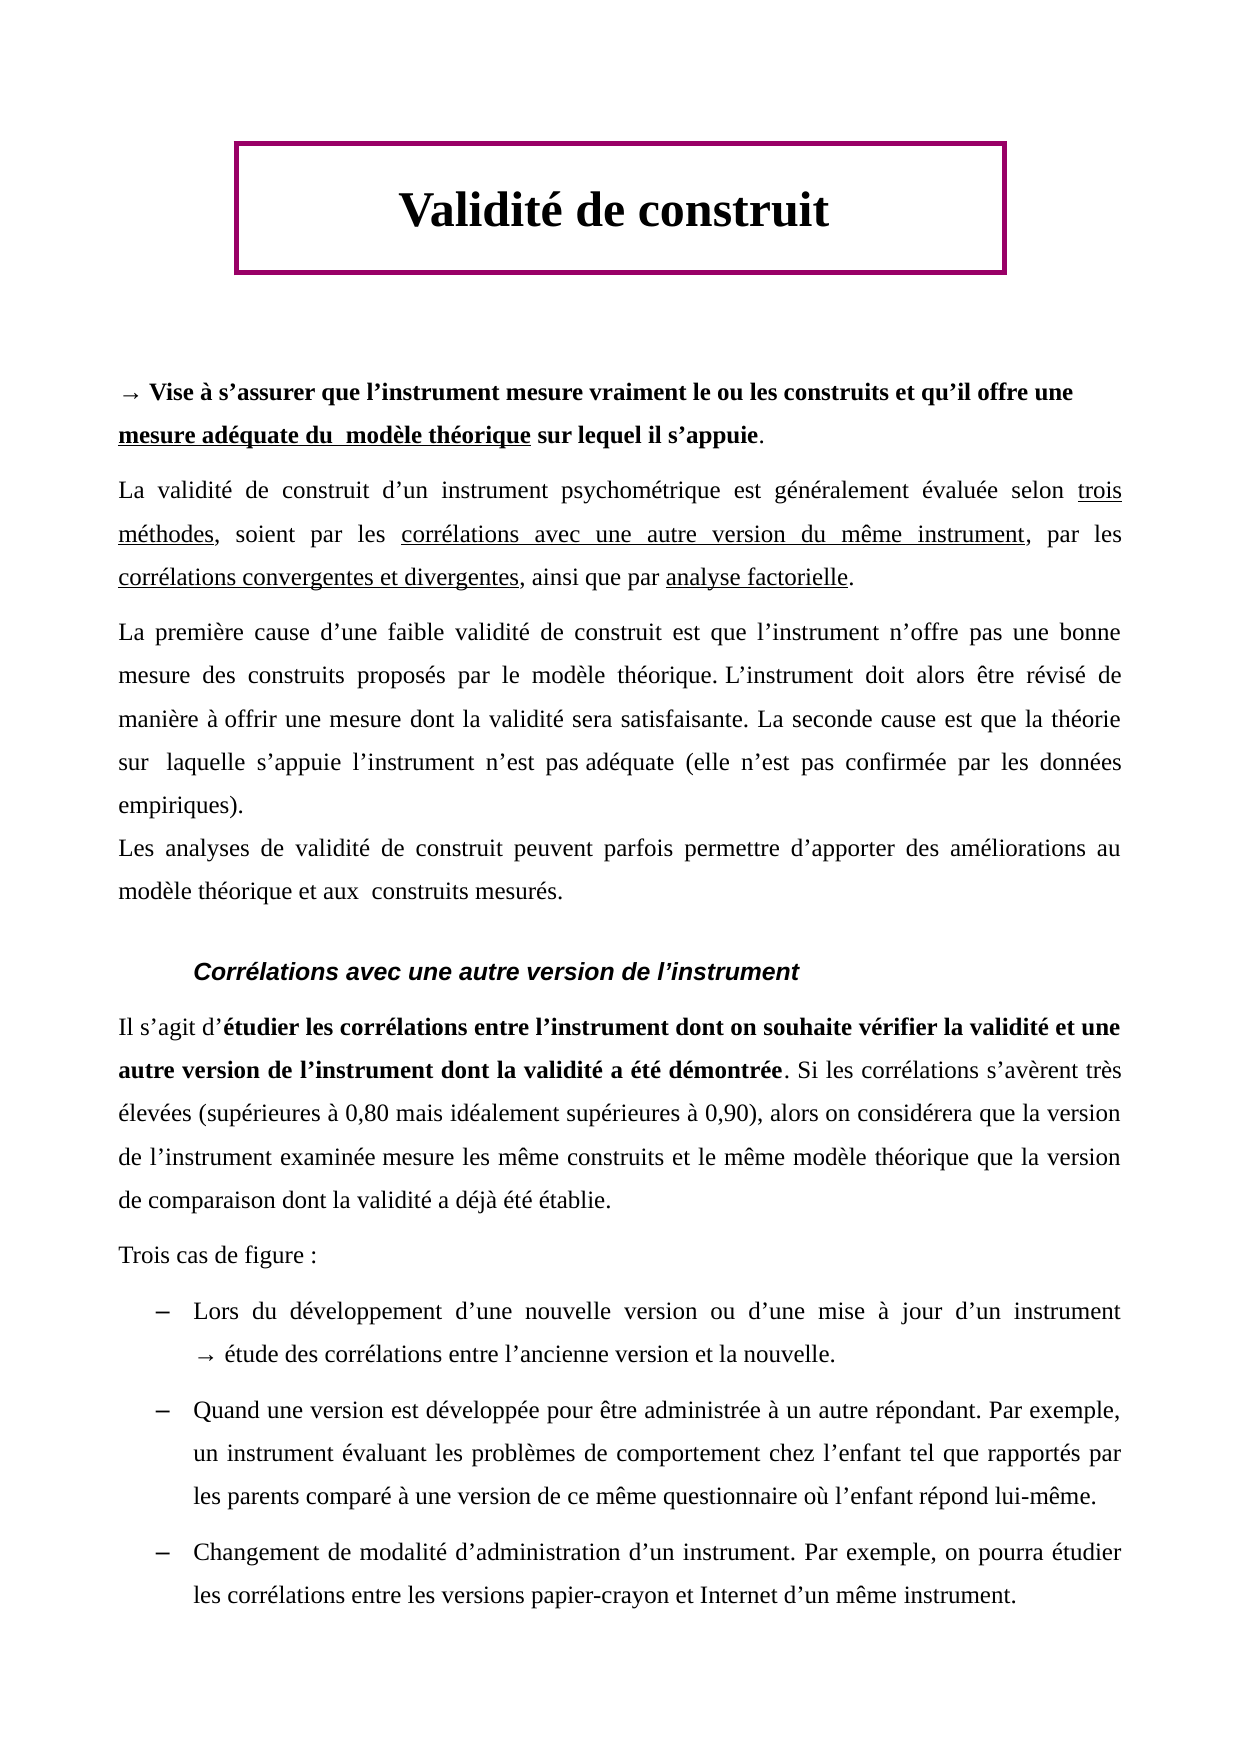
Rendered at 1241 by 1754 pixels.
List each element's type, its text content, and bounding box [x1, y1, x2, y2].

text La validité de construit d’un instrument psychométrique est généralement évaluée selon trois méthodes, soient par les corrélations avec une autre version du même instrument, par les corrélations convergentes et divergentes, ainsi que par analyse factorielle. [118, 476, 1122, 591]
text La première cause d’une faible validité de construit est que l’instrument n’offre pas une bonne mesure des construits proposés par le modèle théorique. L’instrument doit alors être révisé de manière à offrir une mesure dont la validité sera satisfaisante. La seconde cause est que la théorie sur laquelle s’appuie l’instrument n’est pas adéquate (elle n’est pas confirmée par les données empiriques). Les analyses de validité de construit peuvent parfois permettre d’apporter des améliorations au modèle théorique et aux construits mesurés. [118, 617, 1122, 905]
text Trois cas de figure : [118, 1240, 1122, 1269]
text Il s’agit d’étudier les corrélations entre l’instrument dont on souhaite vérifier la validité et une autre version de l’instrument dont la validité a été démontrée. Si les corrélations s’avèrent très élevées (supérieures à 0,80 mais idéalement supérieures à 0,90), alors on considérera que la version de l’instrument examinée mesure les même construits et le même modèle théorique que la version de comparaison dont la validité a déjà été établie. [118, 1012, 1122, 1213]
list Quand une version est développée pour être administrée à un autre répondant. Par exemple, un instrument évaluant les problèmes de comportement chez l’enfant tel que rapportés par les parents comparé à une version de ce même questionnaire où l’enfant répond lui-même. [156, 1395, 1122, 1510]
list Lors du développement d’une nouvelle version ou d’une mise à jour d’un instrument → étude des corrélations entre l’ancienne version et la nouvelle. [156, 1296, 1122, 1368]
text → Vise à s’assurer que l’instrument mesure vraiment le ou les construits et qu’il offre une mesure adéquate du modèle théorique sur lequel il s’appuie. [118, 377, 1122, 449]
subtitle Validité de construit [247, 180, 993, 237]
subtitle Corrélations avec une autre version de l’instrument [193, 957, 1122, 985]
list Changement de modalité d’administration d’un instrument. Par exemple, on pourra étudier les corrélations entre les versions papier-crayon et Internet d’un même instrument. [156, 1537, 1122, 1608]
